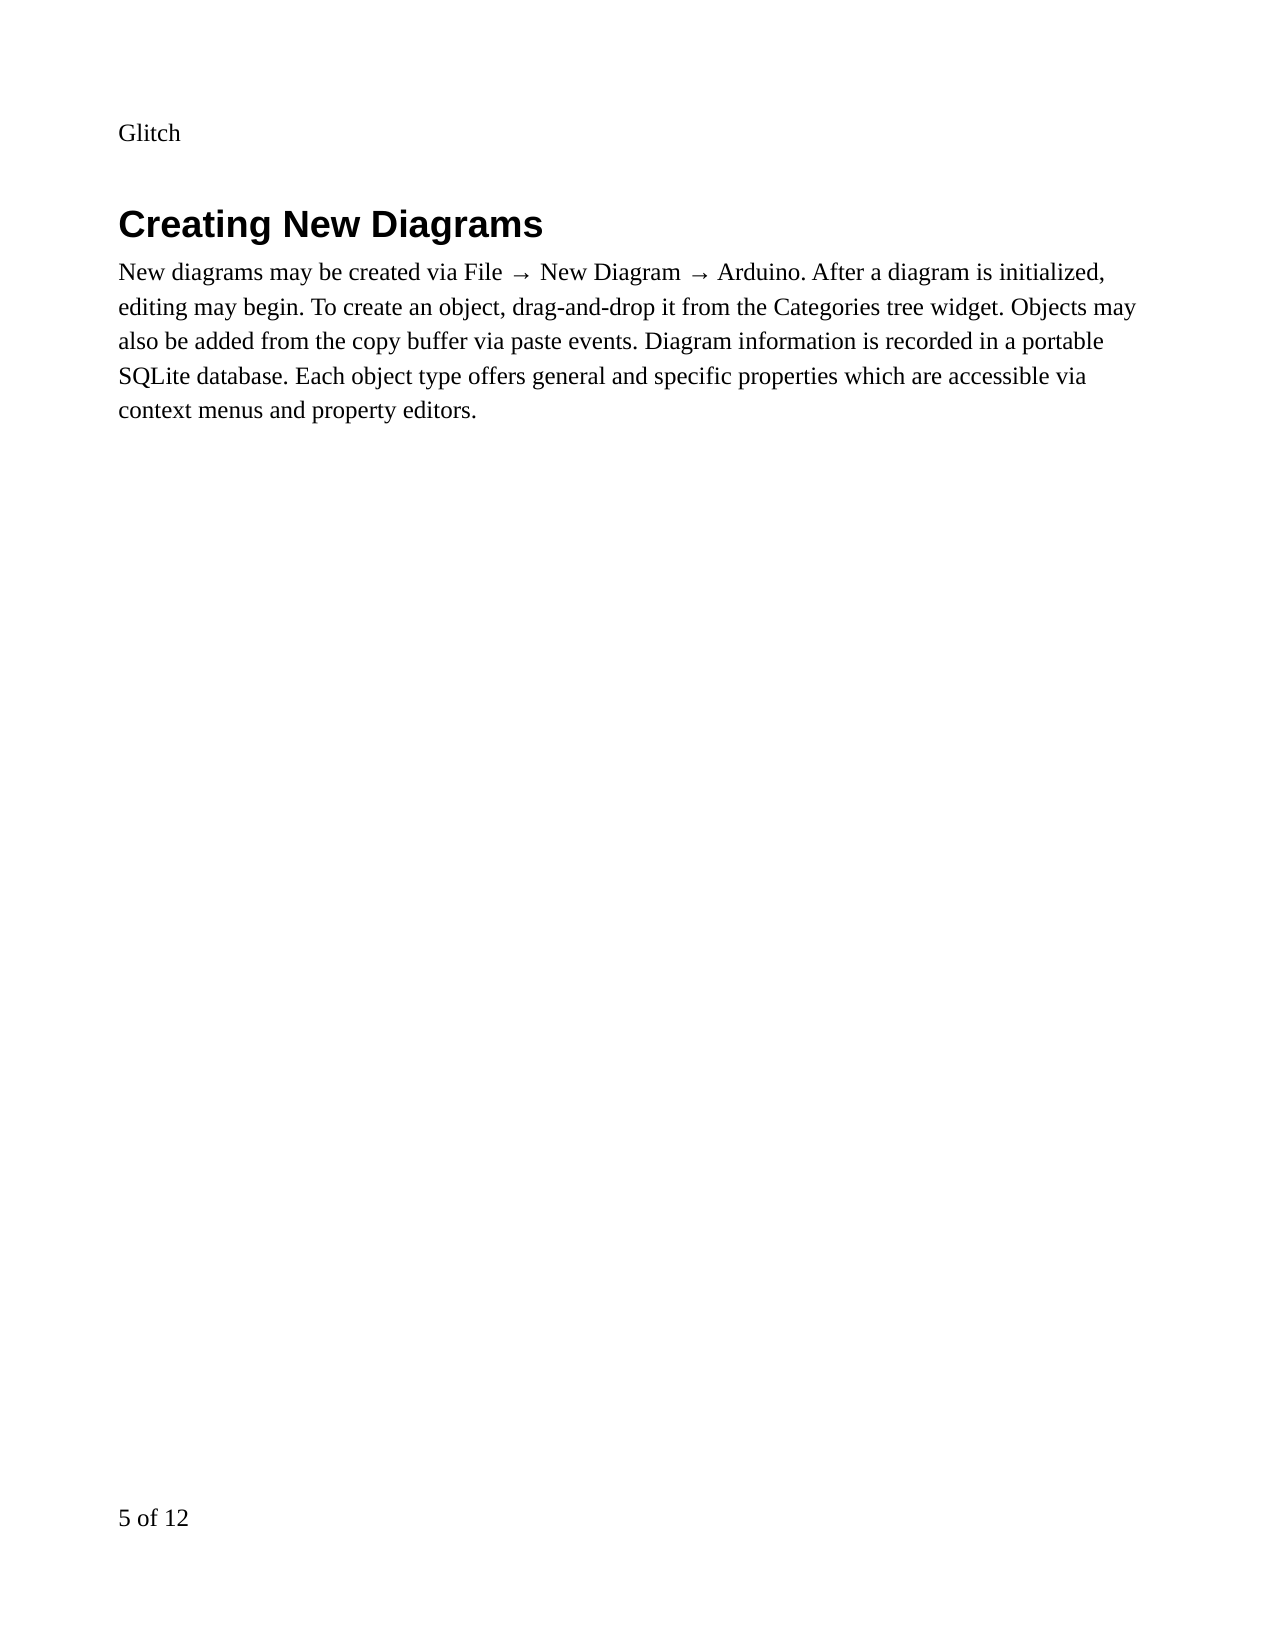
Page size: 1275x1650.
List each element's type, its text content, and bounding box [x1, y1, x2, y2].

subtitle Creating New Diagrams [118, 201, 1157, 245]
text New diagrams may be created via File → New Diagram → Arduino. After a diagram is initialized, editing may begin. To create an object, drag-and-drop it from the Categories tree widget. Objects may also be added from the copy buffer via paste events. Diagram information is recorded in a portable SQLite database. Each object type offers general and specific properties which are accessible via context menus and property editors. [118, 257, 1157, 424]
